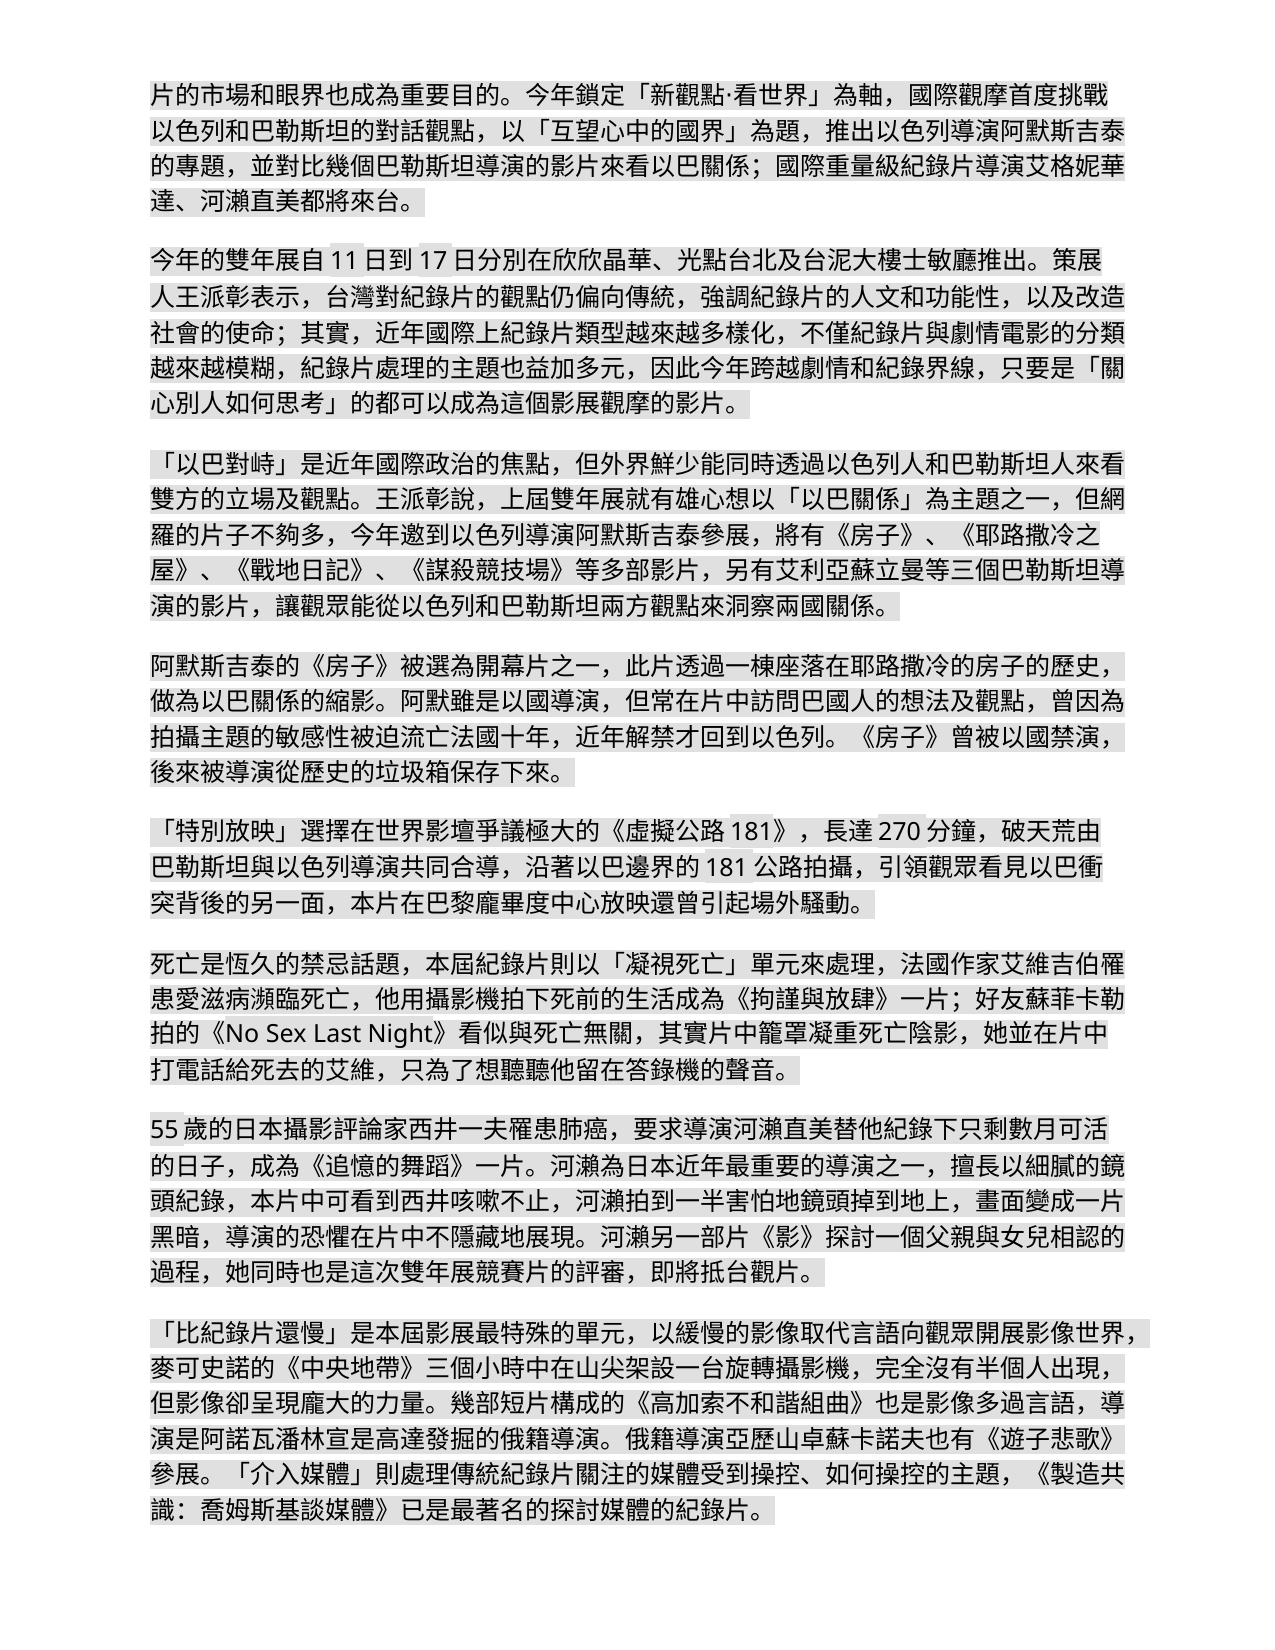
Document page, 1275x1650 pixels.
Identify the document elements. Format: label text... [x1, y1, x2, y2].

text 55歲的日本攝影評論家西井一夫罹患肺癌，要求導演河瀨直美替他紀錄下只剩數月可活的日子，成為《追憶的舞蹈》一片。河瀨為日本近年最重要的導演之一，擅長以細膩的鏡頭紀錄，本片中可看到西井咳嗽不止，河瀨拍到一半害怕地鏡頭掉到地上，畫面變成一片黑暗，導演的恐懼在片中不隱藏地展現。河瀨另一部片《影》探討一個父親與女兒相認的過程，她同時也是這次雙年展競賽片的評審，即將抵台觀片。 [150, 1110, 1125, 1287]
text 阿默斯吉泰的《房子》被選為開幕片之一，此片透過一棟座落在耶路撒冷的房子的歷史，做為以巴關係的縮影。阿默雖是以國導演，但常在片中訪問巴國人的想法及觀點，曾因為拍攝主題的敏感性被迫流亡法國十年，近年解禁才回到以色列。《房子》曾被以國禁演，後來被導演從歷史的垃圾箱保存下來。 [150, 646, 1125, 787]
text 「比紀錄片還慢」是本屆影展最特殊的單元，以緩慢的影像取代言語向觀眾開展影像世界，麥可史諾的《中央地帶》三個小時中在山尖架設一台旋轉攝影機，完全沒有半個人出現，但影像卻呈現龐大的力量。幾部短片構成的《高加索不和諧組曲》也是影像多過言語，導演是阿諾瓦潘林宣是高達發掘的俄籍導演。俄籍導演亞歷山卓蘇卡諾夫也有《遊子悲歌》參展。「介入媒體」則處理傳統紀錄片關注的媒體受到操控、如何操控的主題，《製造共識：喬姆斯基談媒體》已是最著名的探討媒體的紀錄片。 [150, 1312, 1125, 1525]
text 死亡是恆久的禁忌話題，本屆紀錄片則以「凝視死亡」單元來處理，法國作家艾維吉伯罹患愛滋病瀕臨死亡，他用攝影機拍下死前的生活成為《拘謹與放肆》一片；好友蘇菲卡勒拍的《No Sex Last Night》看似與死亡無關，其實片中籠罩凝重死亡陰影，她並在片中打電話給死去的艾維，只為了想聽聽他留在答錄機的聲音。 [150, 944, 1125, 1085]
text 片的市場和眼界也成為重要目的。今年鎖定「新觀點‧看世界」為軸，國際觀摩首度挑戰以色列和巴勒斯坦的對話觀點，以「互望心中的國界」為題，推出以色列導演阿默斯吉泰的專題，並對比幾個巴勒斯坦導演的影片來看以巴關係；國際重量級紀錄片導演艾格妮華達、河瀨直美都將來台。 [150, 75, 1125, 217]
text 「以巴對峙」是近年國際政治的焦點，但外界鮮少能同時透過以色列人和巴勒斯坦人來看雙方的立場及觀點。王派彰說，上屆雙年展就有雄心想以「以巴關係」為主題之一，但網羅的片子不夠多，今年邀到以色列導演阿默斯吉泰參展，將有《房子》、《耶路撒冷之屋》、《戰地日記》、《謀殺競技場》等多部影片，另有艾利亞蘇立曼等三個巴勒斯坦導演的影片，讓觀眾能從以色列和巴勒斯坦兩方觀點來洞察兩國關係。 [150, 444, 1125, 621]
text 今年的雙年展自11日到17日分別在欣欣晶華、光點台北及台泥大樓士敏廳推出。策展人王派彰表示，台灣對紀錄片的觀點仍偏向傳統，強調紀錄片的人文和功能性，以及改造社會的使命；其實，近年國際上紀錄片類型越來越多樣化，不僅紀錄片與劇情電影的分類越來越模糊，紀錄片處理的主題也益加多元，因此今年跨越劇情和紀錄界線，只要是「關心別人如何思考」的都可以成為這個影展觀摩的影片。 [150, 242, 1125, 419]
text 「特別放映」選擇在世界影壇爭議極大的《虛擬公路181》，長達270分鐘，破天荒由巴勒斯坦與以色列導演共同合導，沿著以巴邊界的181公路拍攝，引領觀眾看見以巴衝突背後的另一面，本片在巴黎龐畢度中心放映還曾引起場外騷動。 [150, 812, 1125, 919]
